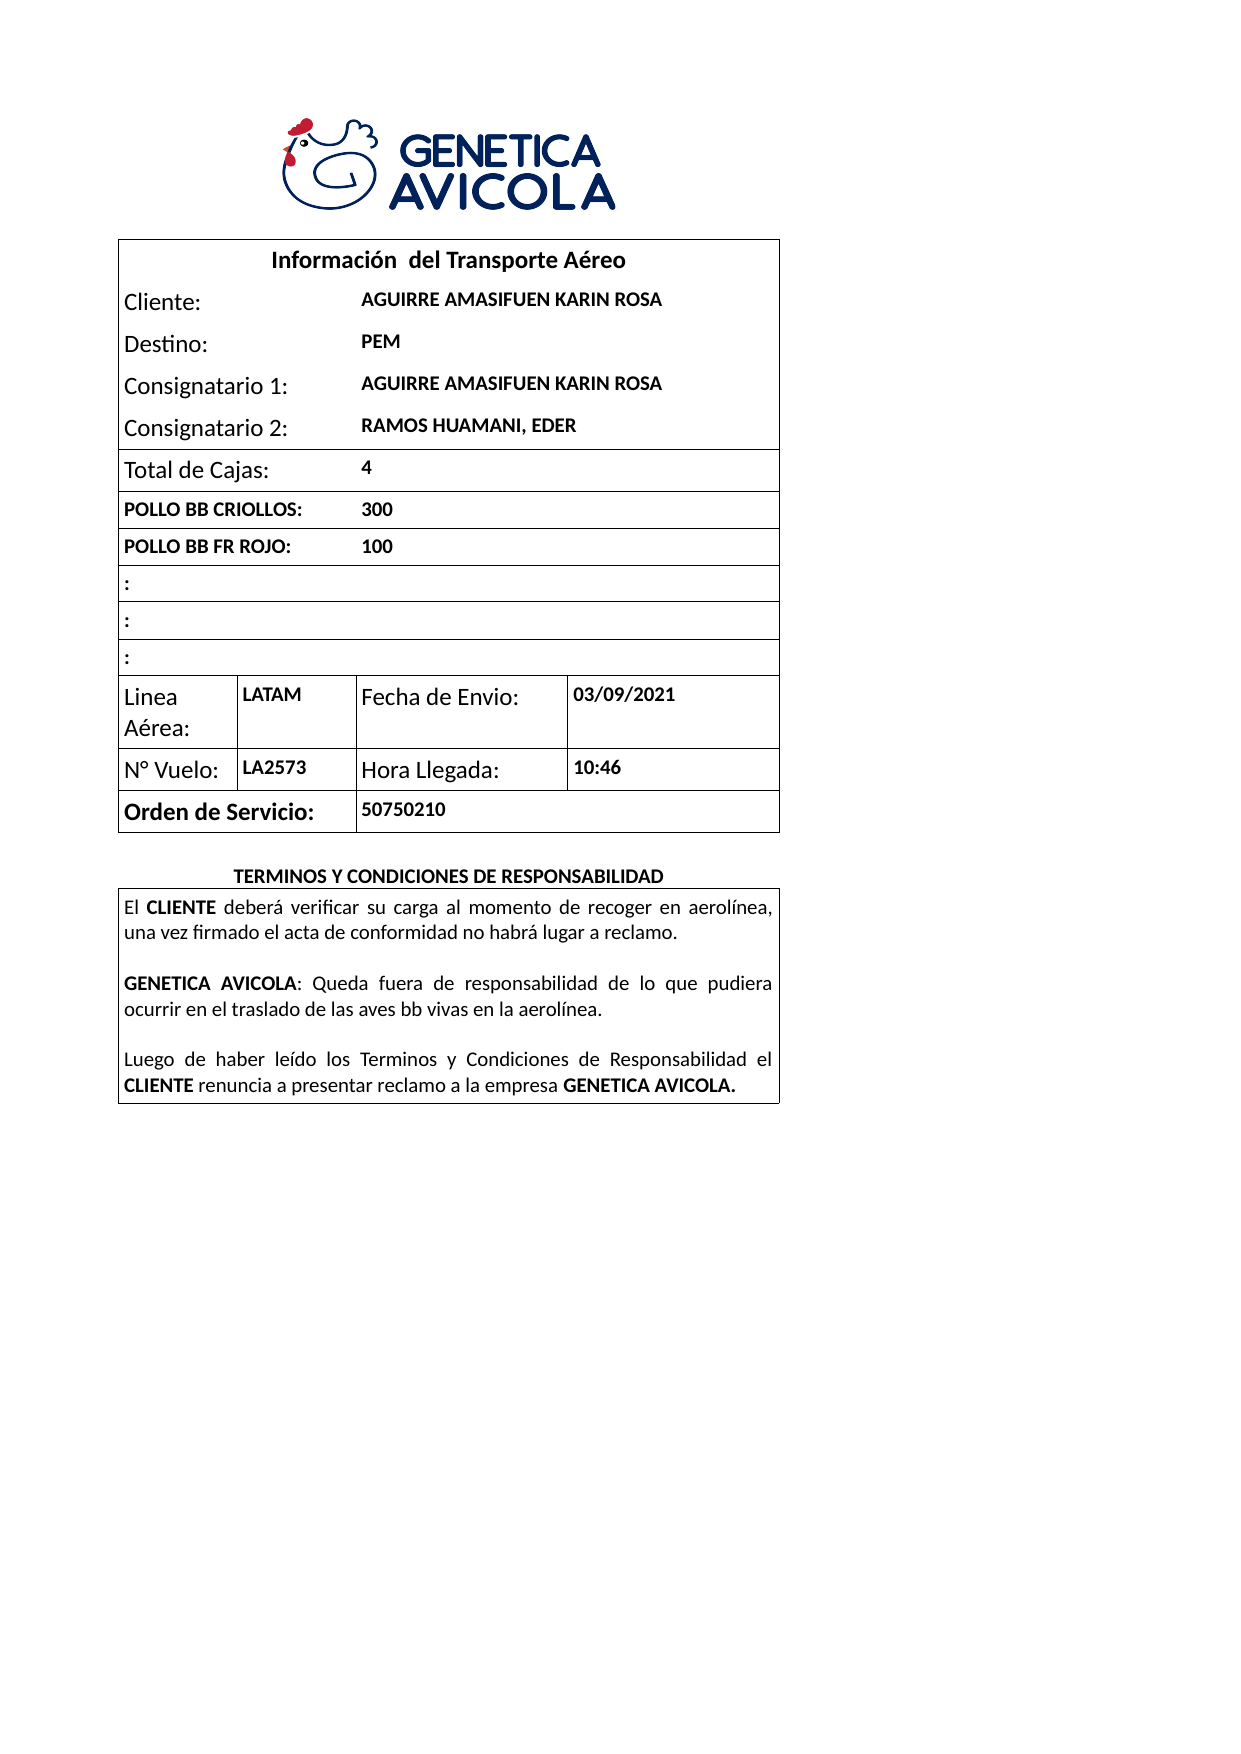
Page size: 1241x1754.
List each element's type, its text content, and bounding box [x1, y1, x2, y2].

table_cell Total de Cajas: [119, 450, 356, 491]
table_cell Orden de Servicio: [119, 791, 356, 832]
table_cell : [119, 602, 356, 638]
table_cell POLLO BB FR ROJO: [119, 529, 356, 564]
table_cell : [119, 640, 356, 675]
table_cell N° Vuelo: [119, 749, 237, 790]
table_cell POLLO BB CRIOLLOS: [119, 492, 356, 527]
table_cell LA2573 [238, 749, 356, 790]
table_cell Destino: [119, 323, 356, 364]
table_cell Fecha de Envio: [357, 676, 567, 748]
table_cell AGUIRRE AMASIFUEN KARIN ROSA [356, 281, 779, 322]
table_cell 03/09/2021 [568, 676, 779, 748]
table_cell Linea Aérea: [119, 676, 237, 748]
table_cell : [119, 566, 356, 601]
table_cell LATAM [238, 676, 356, 748]
table_cell 50750210 [357, 791, 779, 832]
table_cell Consignatario 1: [119, 365, 356, 406]
table_cell Consignatario 2: [119, 406, 356, 448]
table_header Información del Transporte Aéreo [119, 240, 779, 281]
table_cell AGUIRRE AMASIFUEN KARIN ROSA [356, 365, 779, 406]
table_cell 4 [356, 450, 779, 491]
picture [282, 118, 616, 210]
table_cell El CLIENTE deberá verificar su carga al momento de recoger en aerolínea, una vez firmado el acta de conformidad no habrá lugar a reclamo. GENETICA AVICOLA: Queda fuera de responsabilidad de lo que pudiera ocurrir en el traslado de las aves bb vivas en la aerolínea. Luego de haber leído los Terminos y Condiciones de Responsabilidad el CLIENTE renuncia a presentar reclamo a la empresa GENETICA AVICOLA. [119, 889, 779, 1103]
table_cell 100 [356, 529, 779, 564]
table_cell [356, 602, 779, 638]
table_cell RAMOS HUAMANI, EDER [356, 406, 779, 448]
table_cell 10:46 [568, 749, 779, 790]
table_cell Cliente: [119, 281, 356, 322]
table_cell Hora Llegada: [357, 749, 567, 790]
table_cell PEM [356, 323, 779, 364]
table_cell TERMINOS Y CONDICIONES DE RESPONSABILIDAD [118, 833, 779, 888]
table_cell 300 [356, 492, 779, 527]
table_cell [356, 640, 779, 675]
table_cell [356, 566, 779, 601]
